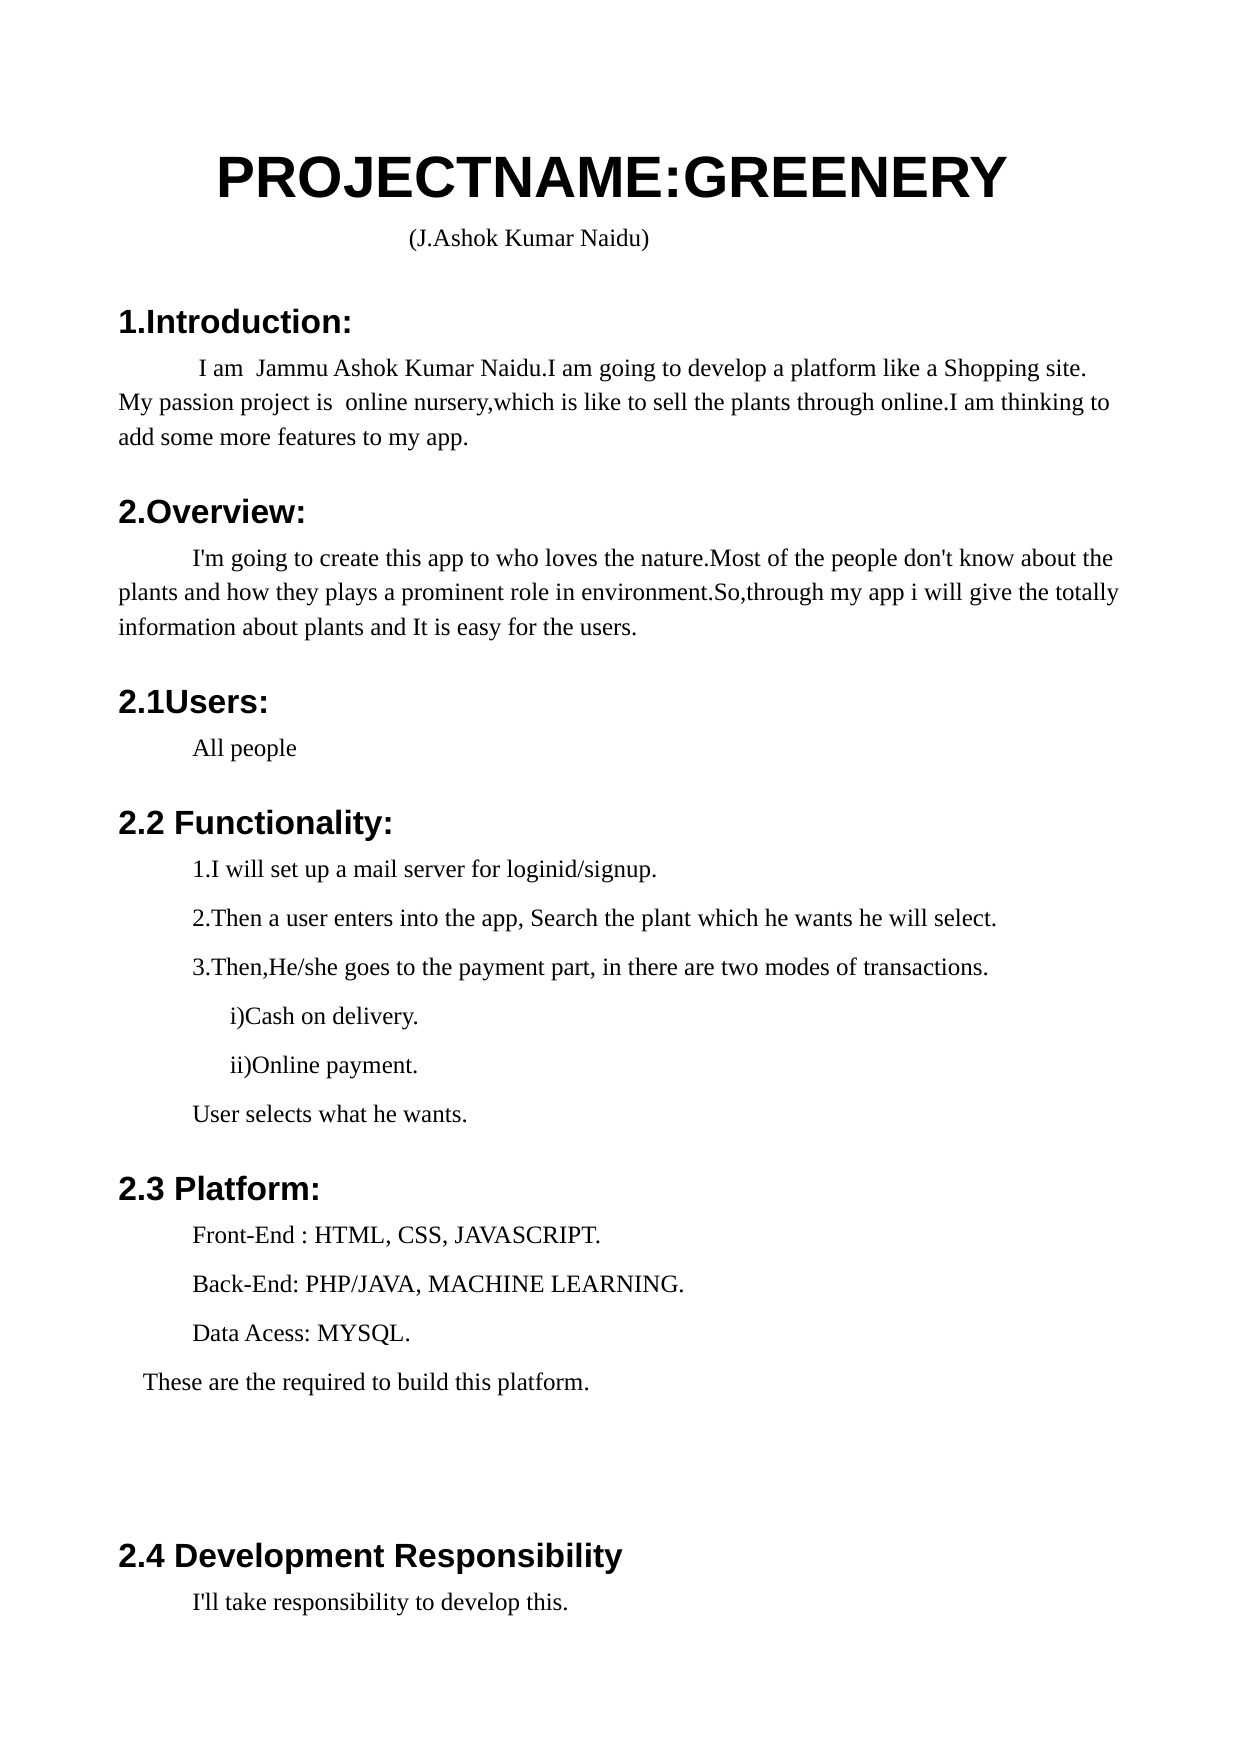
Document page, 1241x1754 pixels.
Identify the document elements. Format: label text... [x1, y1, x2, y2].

subtitle 2.4 Development Responsibility [118, 1536, 1122, 1574]
text 3.Then,He/she goes to the payment part, in there are two modes of transactions. [118, 952, 1122, 981]
text Back-End: PHP/JAVA, MACHINE LEARNING. [118, 1269, 1122, 1298]
subtitle 2.Overview: [118, 492, 1122, 530]
subtitle 2.1Users: [118, 682, 1122, 720]
subtitle 2.2 Functionality: [118, 803, 1122, 841]
subtitle 2.3 Platform: [118, 1169, 1122, 1208]
subtitle 1.Introduction: [118, 302, 1122, 340]
text Front-End : HTML, CSS, JAVASCRIPT. [118, 1220, 1122, 1249]
text I'm going to create this app to who loves the nature.Most of the people don't know about the plants and how they plays a prominent role in environment.So,through my app i will give the totally information about plants and It is easy for the users. [118, 543, 1122, 641]
text i)Cash on delivery. [118, 1001, 1122, 1030]
text (J.Ashok Kumar Naidu) [177, 223, 1063, 251]
text 2.Then a user enters into the app, Search the plant which he wants he will select. [118, 903, 1122, 932]
title PROJECTNAME:GREENERY [118, 143, 1122, 210]
text User selects what he wants. [118, 1099, 1122, 1128]
text These are the required to build this platform. [118, 1367, 1122, 1396]
text I am Jammu Ashok Kumar Naidu.I am going to develop a platform like a Shopping site. My passion project is online nursery,which is like to sell the plants through online.I am thinking to add some more features to my app. [118, 353, 1122, 451]
text ii)Online payment. [118, 1050, 1122, 1079]
text All people [118, 733, 1122, 762]
text I'll take responsibility to develop this. [118, 1587, 1122, 1615]
text Data Acess: MYSQL. [118, 1318, 1122, 1347]
text 1.I will set up a mail server for loginid/signup. [118, 854, 1122, 883]
